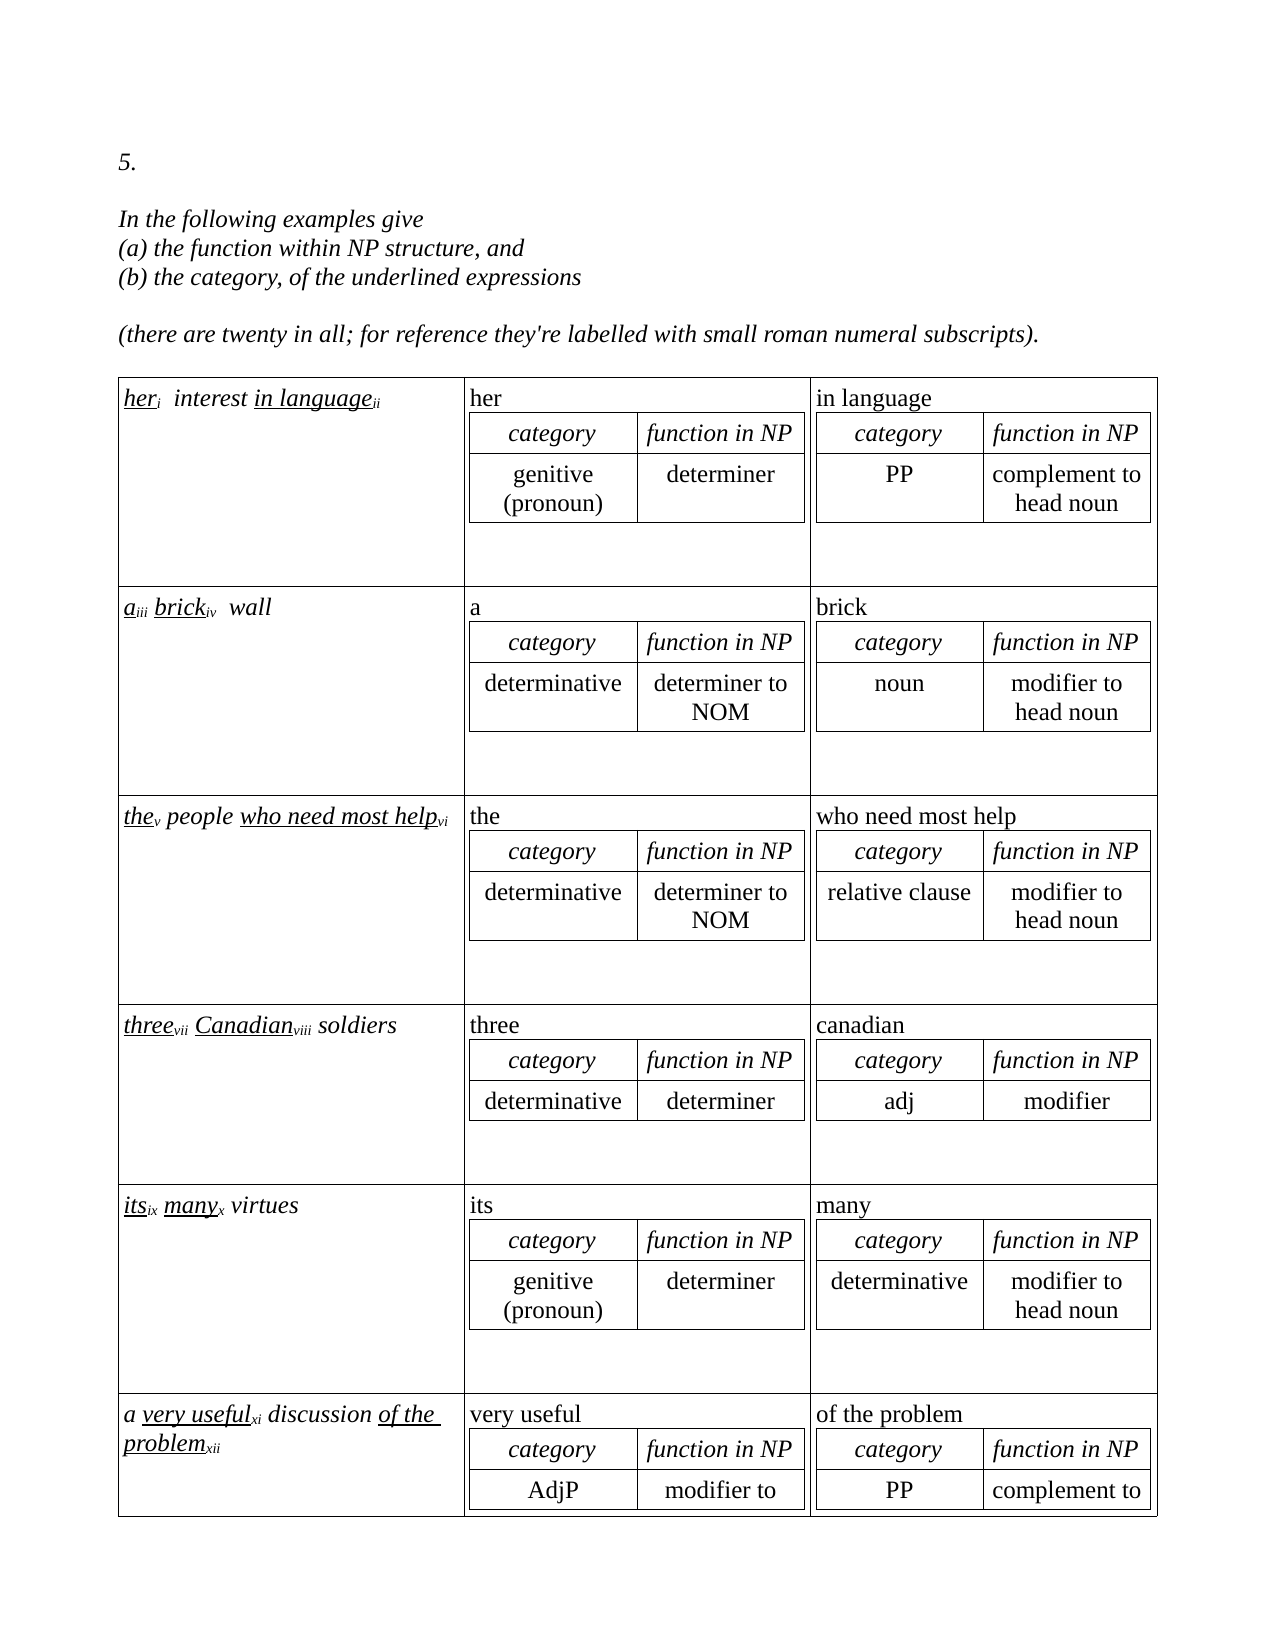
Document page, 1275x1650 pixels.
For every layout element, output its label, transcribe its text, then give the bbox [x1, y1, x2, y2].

table_header category [470, 1040, 637, 1079]
table_cell modifier to head noun [984, 663, 1150, 731]
table_header category [817, 622, 983, 662]
table_header function in NP [984, 1429, 1150, 1469]
table_cell three [465, 1005, 810, 1184]
table_cell determinative [470, 872, 637, 940]
table_header category [817, 831, 983, 871]
table_cell relative clause [817, 872, 983, 940]
table_header category [470, 1220, 637, 1260]
table_header category [470, 413, 637, 453]
table_header function in NP [638, 1220, 804, 1260]
table_cell adj [817, 1081, 983, 1120]
table_header category [817, 1220, 983, 1260]
table_header category [817, 1429, 983, 1469]
table_header function in NP [638, 1040, 804, 1079]
text 5. [118, 147, 1157, 176]
table_header function in NP [984, 1220, 1150, 1260]
table_header her [465, 378, 810, 586]
table_cell complement to [984, 1470, 1150, 1509]
table_cell determiner [638, 1261, 804, 1329]
text (a) the function within NP structure, and [118, 233, 1157, 262]
table_cell who need most help [811, 796, 1157, 1004]
table_cell noun [817, 663, 983, 731]
table_cell aiii brickiv wall [119, 587, 464, 795]
table_header function in NP [638, 622, 804, 662]
table_header category [470, 1429, 637, 1469]
table_header function in NP [984, 622, 1150, 662]
table_cell a [465, 587, 810, 795]
table_header function in NP [984, 831, 1150, 871]
table_header function in NP [638, 831, 804, 871]
table_header function in NP [638, 1429, 804, 1469]
table_cell genitive (pronoun) [470, 1261, 637, 1329]
table_cell determiner [638, 1081, 804, 1120]
table_header function in NP [984, 413, 1150, 453]
table_cell determinative [470, 663, 637, 731]
table_cell the [465, 796, 810, 1004]
text In the following examples give [118, 204, 1157, 233]
table_cell modifier [984, 1081, 1150, 1120]
table_cell thev people who need most helpvi [119, 796, 464, 1004]
table_cell modifier to head noun [984, 1261, 1150, 1329]
table_cell AdjP [470, 1470, 637, 1509]
table_cell determinative [470, 1081, 637, 1120]
table_header function in NP [984, 1040, 1150, 1079]
table_cell threevii Canadianviii soldiers [119, 1005, 464, 1184]
table_cell PP [817, 454, 983, 522]
table_header category [817, 1040, 983, 1079]
table_cell modifier to [638, 1470, 804, 1509]
table_cell itsix manyx virtues [119, 1185, 464, 1393]
table_cell of the problem [811, 1394, 1157, 1516]
table_header category [470, 622, 637, 662]
table_cell PP [817, 1470, 983, 1509]
table_cell determiner to NOM [638, 872, 804, 940]
table_cell complement to head noun [984, 454, 1150, 522]
table_cell brick [811, 587, 1157, 795]
table_cell very useful [465, 1394, 810, 1516]
text (b) the category, of the underlined expressions [118, 262, 1157, 291]
table_cell modifier to head noun [984, 872, 1150, 940]
table_cell determinative [817, 1261, 983, 1329]
table_header category [817, 413, 983, 453]
table_cell many [811, 1185, 1157, 1393]
table_header function in NP [638, 413, 804, 453]
table_cell determiner to NOM [638, 663, 804, 731]
table_cell genitive (pronoun) [470, 454, 637, 522]
table_header heri interest in languageii [119, 378, 464, 586]
table_cell a very usefulxi discussion of the problemxii [119, 1394, 464, 1516]
table_header category [470, 831, 637, 871]
table_cell determiner [638, 454, 804, 522]
table_cell its [465, 1185, 810, 1393]
text (there are twenty in all; for reference they're labelled with small roman numeral subscripts). [118, 319, 1157, 348]
table_header in language [811, 378, 1157, 586]
table_cell canadian [811, 1005, 1157, 1184]
